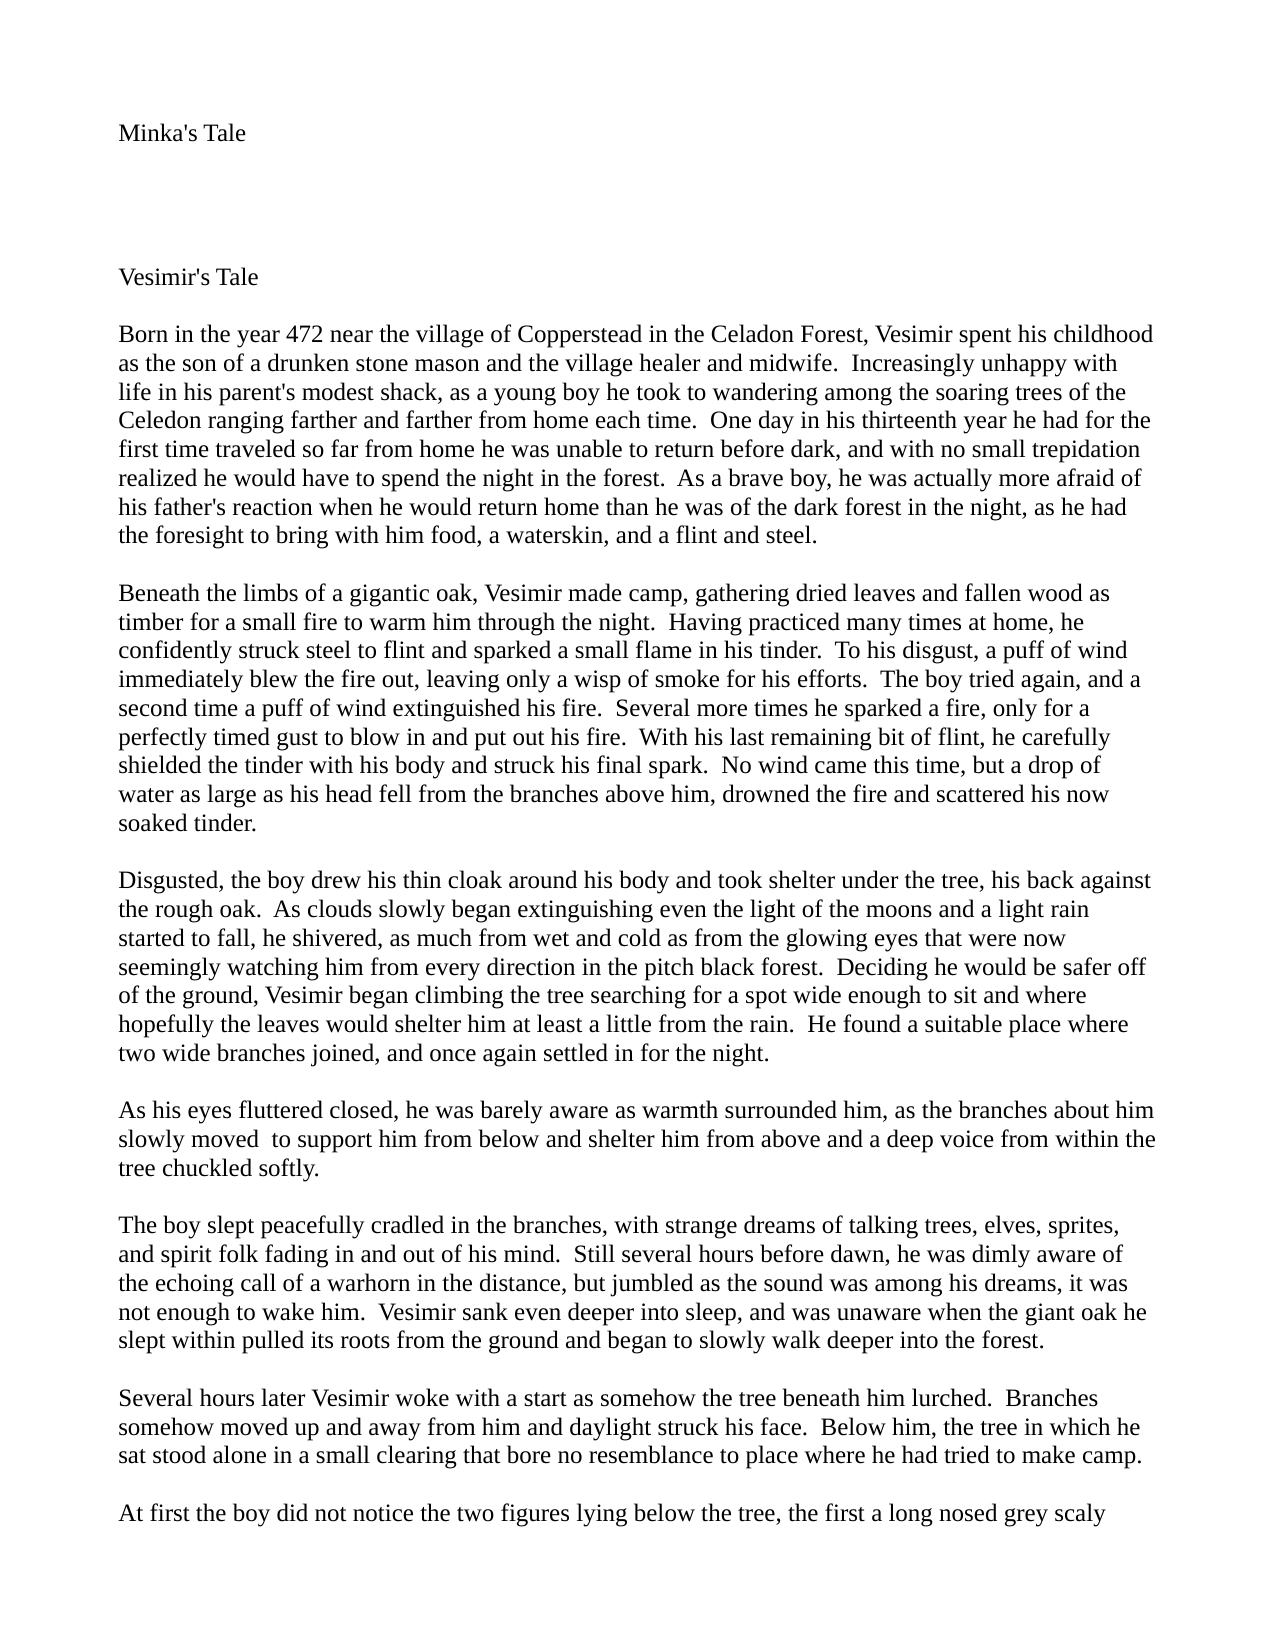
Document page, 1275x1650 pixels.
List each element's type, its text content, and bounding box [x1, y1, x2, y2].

text At first the boy did not notice the two figures lying below the tree, the first a long nosed grey scaly [118, 1498, 1157, 1527]
text Disgusted, the boy drew his thin cloak around his body and took shelter under the tree, his back against the rough oak. As clouds slowly began extinguishing even the light of the moons and a light rain started to fall, he shivered, as much from wet and cold as from the glowing eyes that were now seemingly watching him from every direction in the pitch black forest. Deciding he would be safer off of the ground, Vesimir began climbing the tree searching for a spot wide enough to sit and where hopefully the leaves would shelter him at least a little from the rain. He found a suitable place where two wide branches joined, and once again settled in for the night. [118, 866, 1157, 1067]
text As his eyes fluttered closed, he was barely aware as warmth surrounded him, as the branches about him slowly moved to support him from below and shelter him from above and a deep voice from within the tree chuckled softly. [118, 1096, 1157, 1182]
text The boy slept peacefully cradled in the branches, with strange dreams of talking trees, elves, sprites, and spirit folk fading in and out of his mind. Still several hours before dawn, he was dimly aware of the echoing call of a warhorn in the distance, but jumbled as the sound was among his dreams, it was not enough to wake him. Vesimir sank even deeper into sleep, and was unaware when the giant oak he slept within pulled its roots from the ground and began to slowly walk deeper into the forest. [118, 1211, 1157, 1354]
text Minka's Tale [118, 118, 1157, 147]
text Beneath the limbs of a gigantic oak, Vesimir made camp, gathering dried leaves and fallen wood as timber for a small fire to warm him through the night. Having practiced many times at home, he confidently struck steel to flint and sparked a small flame in his tinder. To his disgust, a puff of wind immediately blew the fire out, leaving only a wisp of smoke for his efforts. The boy tried again, and a second time a puff of wind extinguished his fire. Several more times he sparked a fire, only for a perfectly timed gust to blow in and put out his fire. With his last remaining bit of flint, he carefully shielded the tinder with his body and struck his final spark. No wind came this time, but a drop of water as large as his head fell from the branches above him, drowned the fire and scattered his now soaked tinder. [118, 578, 1157, 837]
text Born in the year 472 near the village of Copperstead in the Celadon Forest, Vesimir spent his childhood as the son of a drunken stone mason and the village healer and midwife. Increasingly unhappy with life in his parent's modest shack, as a young boy he took to wandering among the soaring trees of the Celedon ranging farther and farther from home each time. One day in his thirteenth year he had for the first time traveled so far from home he was unable to return before dark, and with no small trepidation realized he would have to spend the night in the forest. As a brave boy, he was actually more afraid of his father's reaction when he would return home than he was of the dark forest in the night, as he had the foresight to bring with him food, a waterskin, and a flint and steel. [118, 319, 1157, 549]
text Vesimir's Tale [118, 262, 1157, 291]
text Several hours later Vesimir woke with a start as somehow the tree beneath him lurched. Branches somehow moved up and away from him and daylight struck his face. Below him, the tree in which he sat stood alone in a small clearing that bore no resemblance to place where he had tried to make camp. [118, 1383, 1157, 1469]
